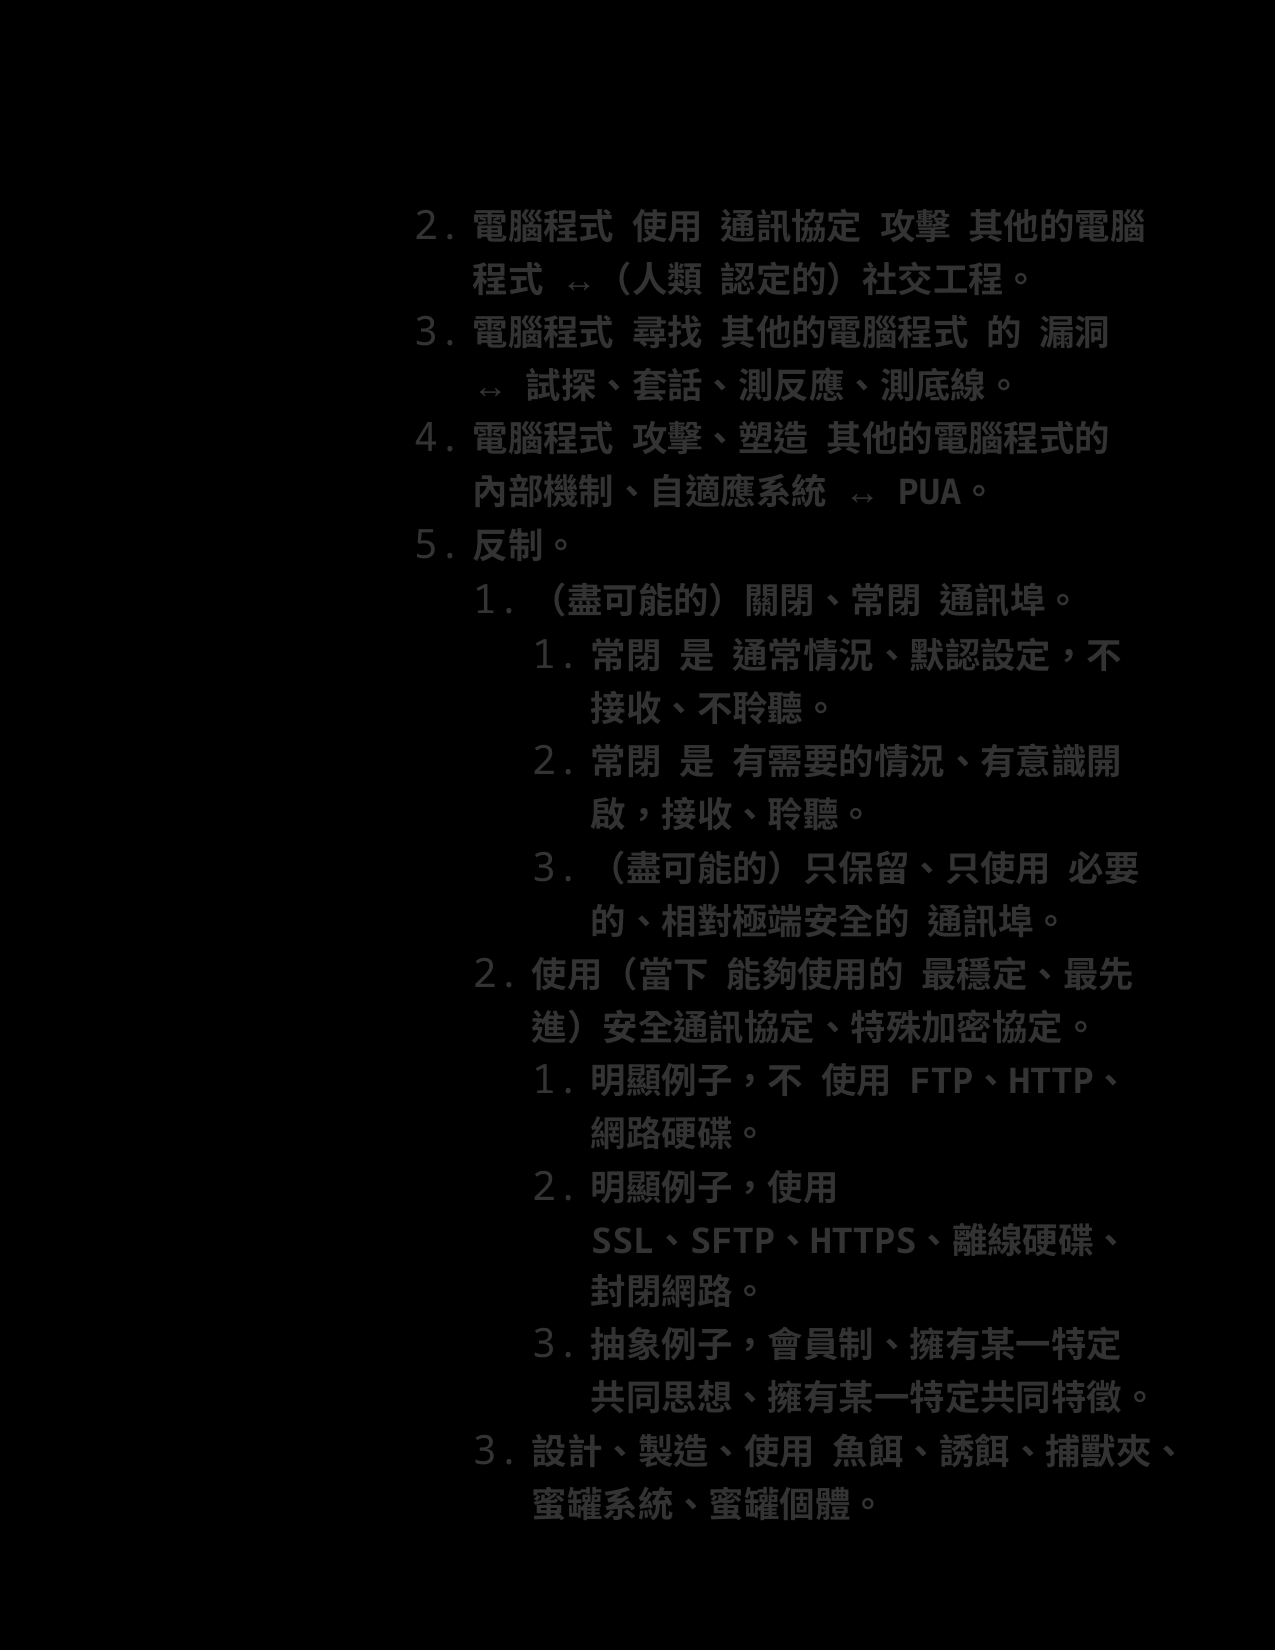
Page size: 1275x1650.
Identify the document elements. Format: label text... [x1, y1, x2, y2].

list 使用（當下 能夠使用的 最穩定、最先進）安全通訊協定、特殊加密協定。 [472, 944, 1157, 1051]
list 常閉 是 有需要的情況、有意識開啟，接收、聆聽。 [532, 732, 1157, 838]
list （盡可能的）關閉、常閉 通訊埠。 [472, 570, 1157, 625]
list 反制。 [413, 515, 1157, 570]
list 電腦程式 尋找 其他的電腦程式 的 漏洞 ↔ 試探、套話、測反應、測底線。 [413, 302, 1157, 408]
list 明顯例子，不 使用 FTP、HTTP、網路硬碟。 [532, 1051, 1157, 1157]
list 電腦程式 攻擊、塑造 其他的電腦程式的 內部機制、自適應系統 ↔ PUA。 [413, 408, 1157, 515]
list 電腦程式 使用 通訊協定 攻擊 其他的電腦程式 ↔（人類 認定的）社交工程。 [413, 196, 1157, 302]
list 明顯例子，使用 SSL、SFTP、HTTPS、離線硬碟、封閉網路。 [532, 1157, 1157, 1315]
list （盡可能的）只保留、只使用 必要的、相對極端安全的 通訊埠。 [532, 838, 1157, 944]
list 抽象例子，會員制、擁有某一特定共同思想、擁有某一特定共同特徵。 [532, 1315, 1157, 1421]
list 常閉 是 通常情況、默認設定，不接收、不聆聽。 [532, 625, 1157, 732]
list 設計、製造、使用 魚餌、誘餌、捕獸夾、蜜罐系統、蜜罐個體。 [472, 1421, 1157, 1527]
